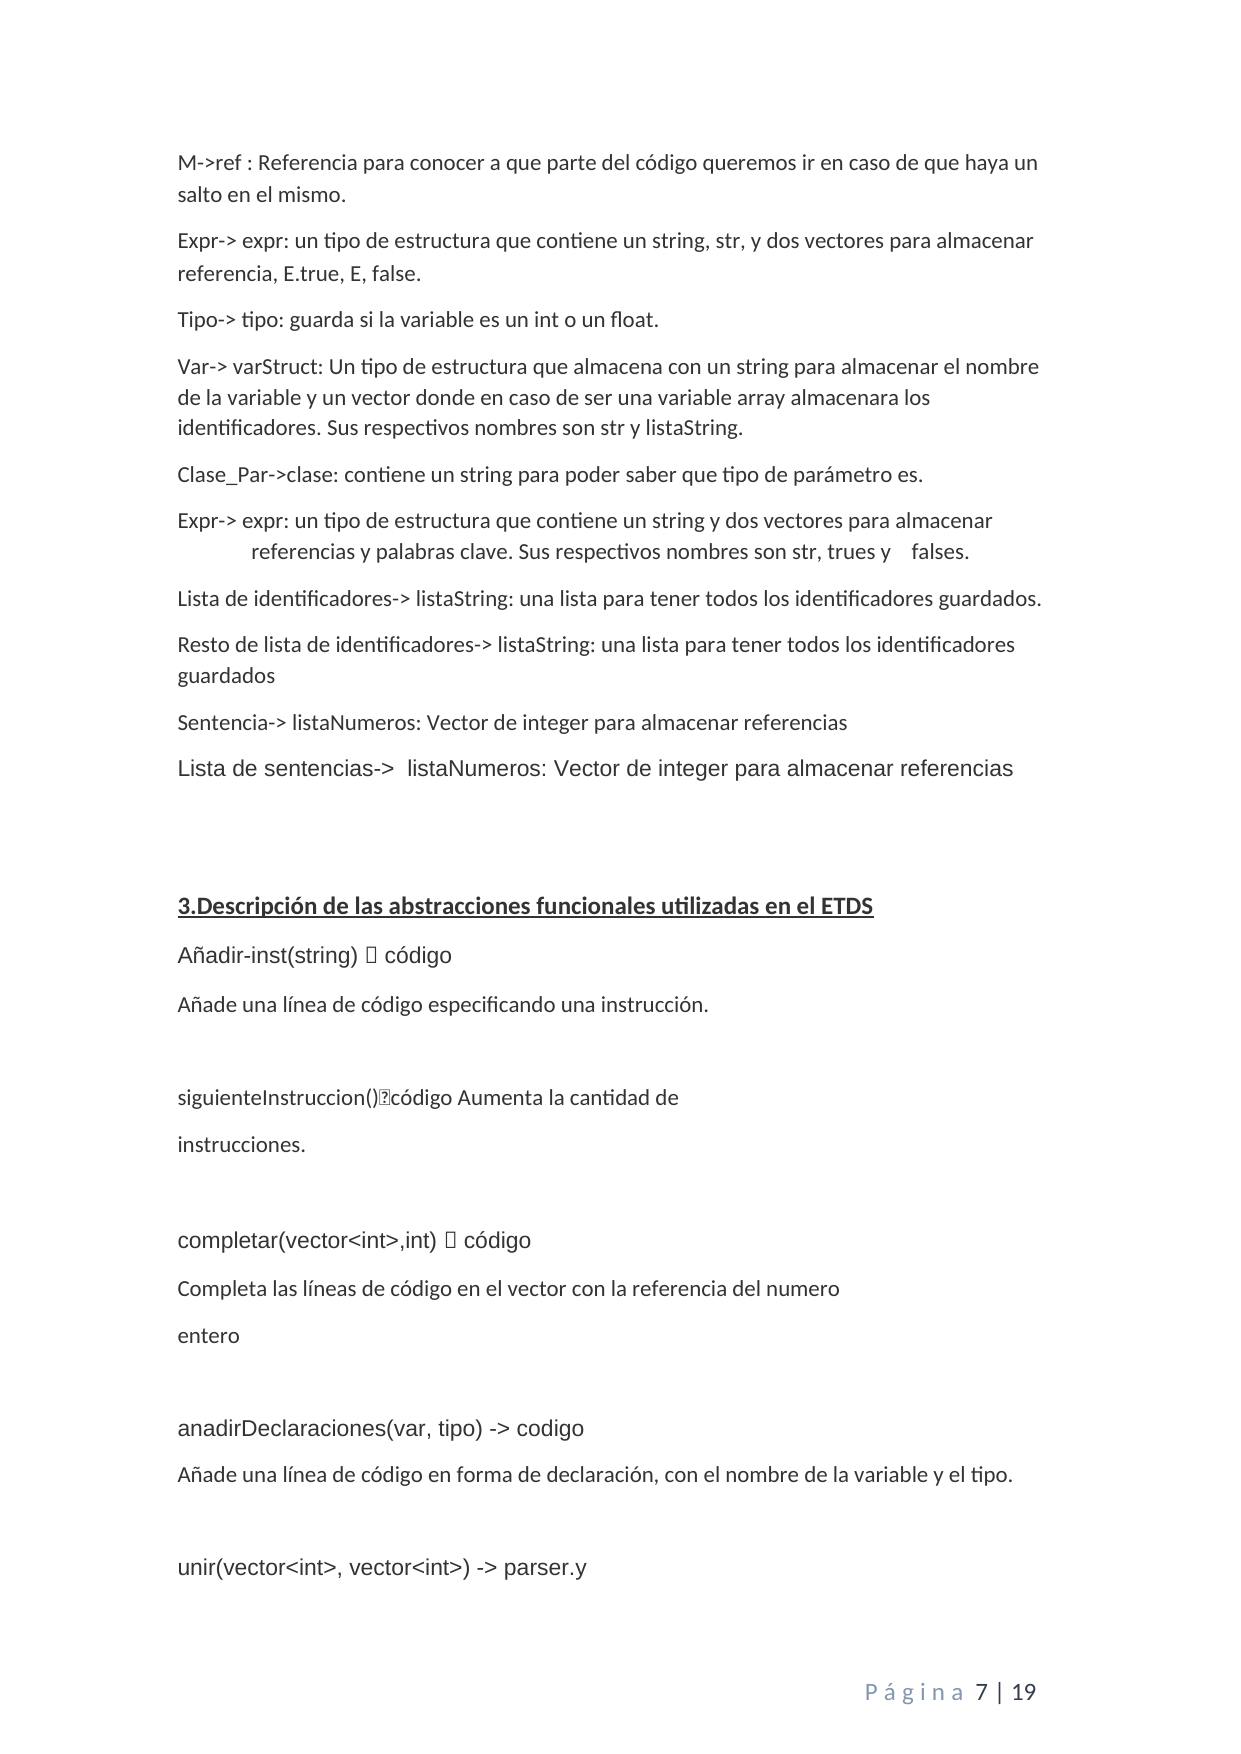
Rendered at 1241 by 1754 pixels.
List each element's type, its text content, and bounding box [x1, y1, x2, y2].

text 3.Descripción de las abstracciones funcionales utilizadas en el ETDS [177, 890, 1063, 920]
text completar(vector<int>,int)  código [177, 1224, 1063, 1255]
text M->ref : Referencia para conocer a que parte del código queremos ir en caso de que haya un salto en el mismo. [177, 148, 1063, 208]
text entero [177, 1321, 1063, 1349]
text Clase_Par->clase: contiene un string para poder saber que tipo de parámetro es. [177, 460, 1063, 488]
text Tipo-> tipo: guarda si la variable es un int o un float. [177, 306, 1063, 333]
text Var-> varStruct: Un tipo de estructura que almacena con un string para almacenar el nombre de la variable y un vector donde en caso de ser una variable array almacenara los identificadores. Sus respectivos nombres son str y listaString. [177, 352, 1063, 441]
text instrucciones. [177, 1130, 1063, 1158]
text Añadir-inst(string)  código [177, 939, 1063, 971]
text Lista de sentencias-> listaNumeros: Vector de integer para almacenar referencias [177, 754, 1063, 781]
text Sentencia-> listaNumeros: Vector de integer para almacenar referencias [177, 708, 1063, 736]
text Expr-> expr: un tipo de estructura que contiene un string y dos vectores para almacenar referencias y palabras clave. Sus respectivos nombres son str, trues y falses. [177, 507, 1063, 565]
text anadirDeclaraciones(var, tipo) -> codigo [177, 1415, 1063, 1442]
text Completa las líneas de código en el vector con la referencia del numero [177, 1274, 1063, 1303]
text Lista de identificadores-> listaString: una lista para tener todos los identificadores guardados. [177, 584, 1063, 612]
text siguienteInstruccion()código Aumenta la cantidad de [177, 1083, 1063, 1112]
text Añade una línea de código en forma de declaración, con el nombre de la variable y el tipo. [177, 1460, 1063, 1488]
text Expr-> expr: un tipo de estructura que contiene un string, str, y dos vectores para almacenar referencia, E.true, E, false. [177, 227, 1063, 287]
text unir(vector<int>, vector<int>) -> parser.y [177, 1554, 1063, 1580]
text Resto de lista de identificadores-> listaString: una lista para tener todos los identificadores guardados [177, 631, 1063, 689]
text Añade una línea de código especificando una instrucción. [177, 990, 1063, 1018]
